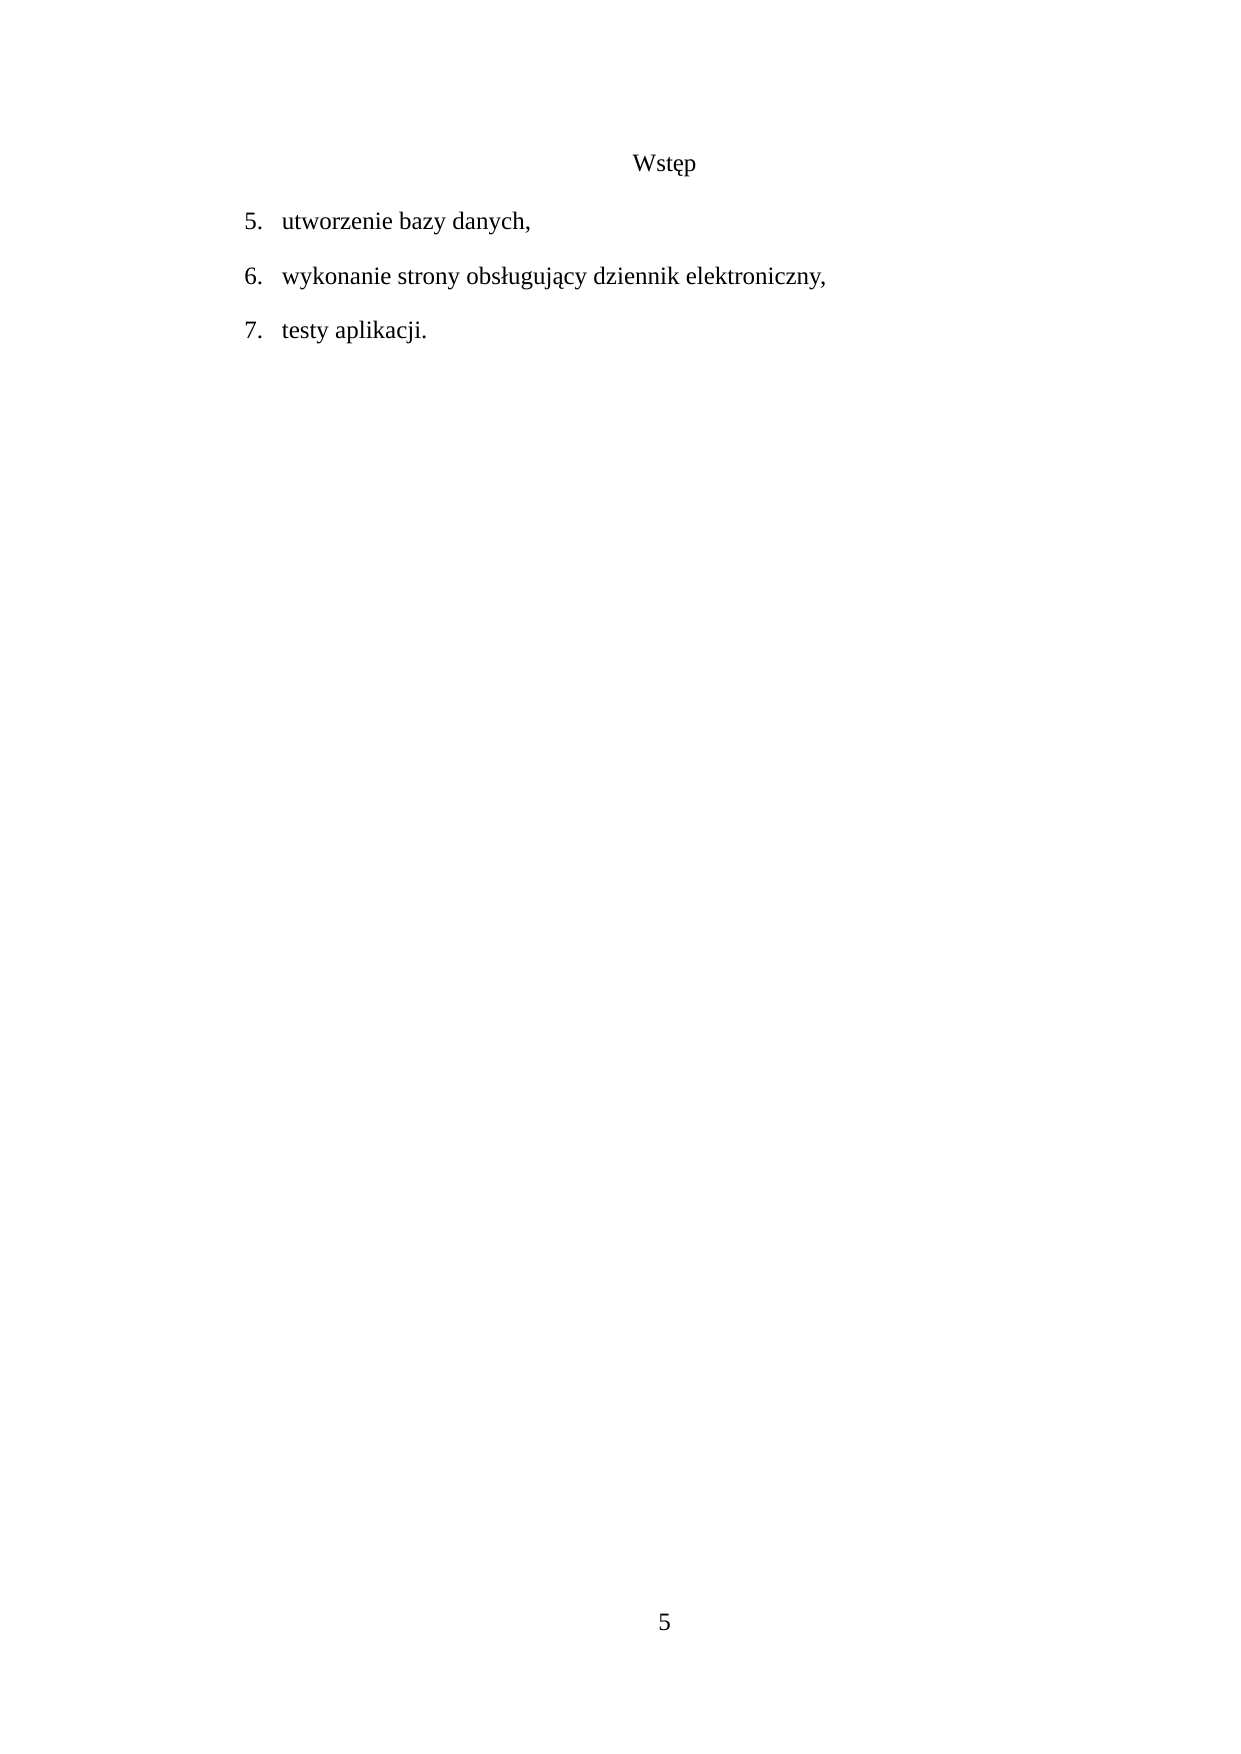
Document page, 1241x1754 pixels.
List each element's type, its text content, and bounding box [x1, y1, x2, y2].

list testy aplikacji. [244, 316, 1122, 344]
list utworzenie bazy danych, [244, 206, 1122, 234]
list wykonanie strony obsługujący dziennik elektroniczny, [244, 261, 1122, 289]
